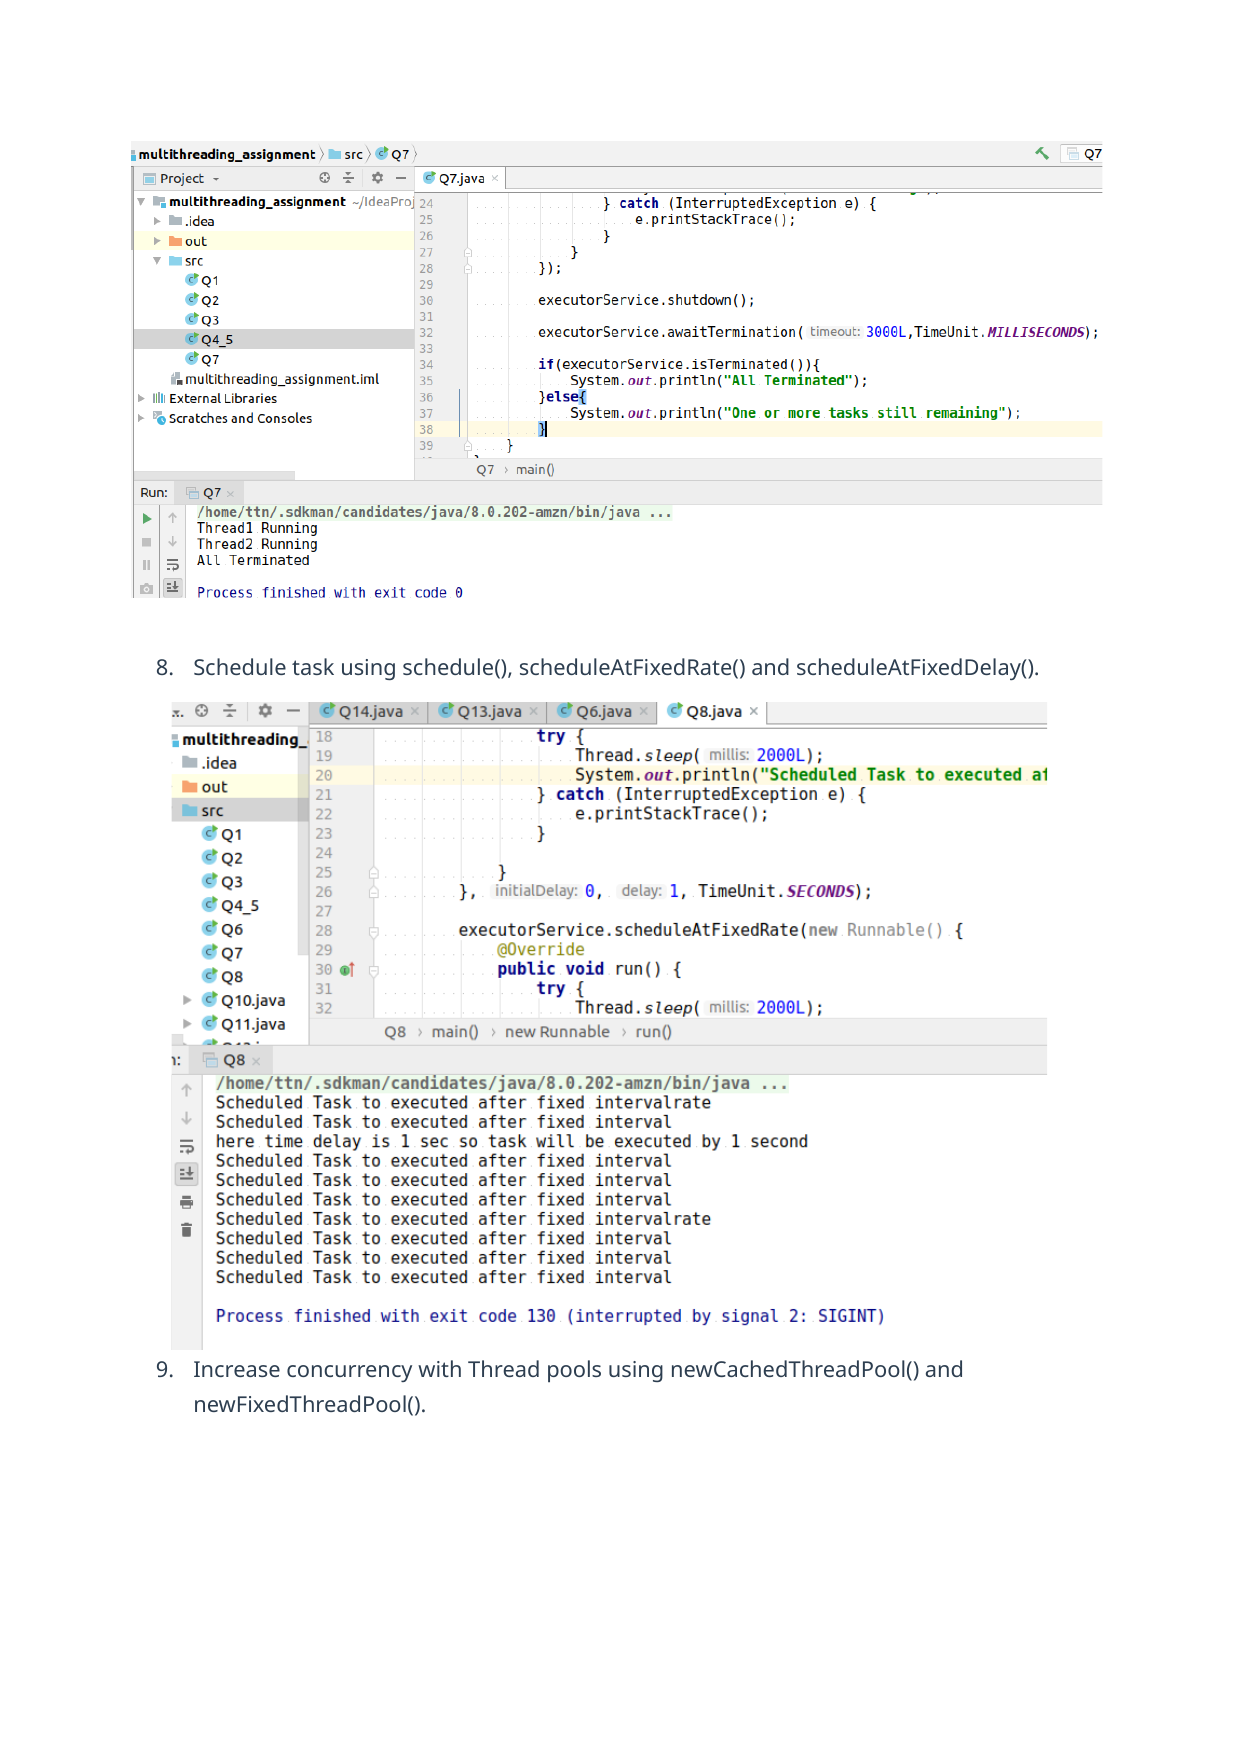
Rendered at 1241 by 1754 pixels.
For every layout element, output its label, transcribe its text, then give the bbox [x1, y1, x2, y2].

list Increase concurrency with Thread pools using newCachedThreadPool() and newFixedThreadPool(). [156, 1090, 1122, 1418]
list Schedule task using schedule(), scheduleAtFixedRate() and scheduleAtFixedDelay(). [156, 652, 1122, 682]
picture [131, 141, 1103, 598]
picture [171, 702, 1048, 1350]
